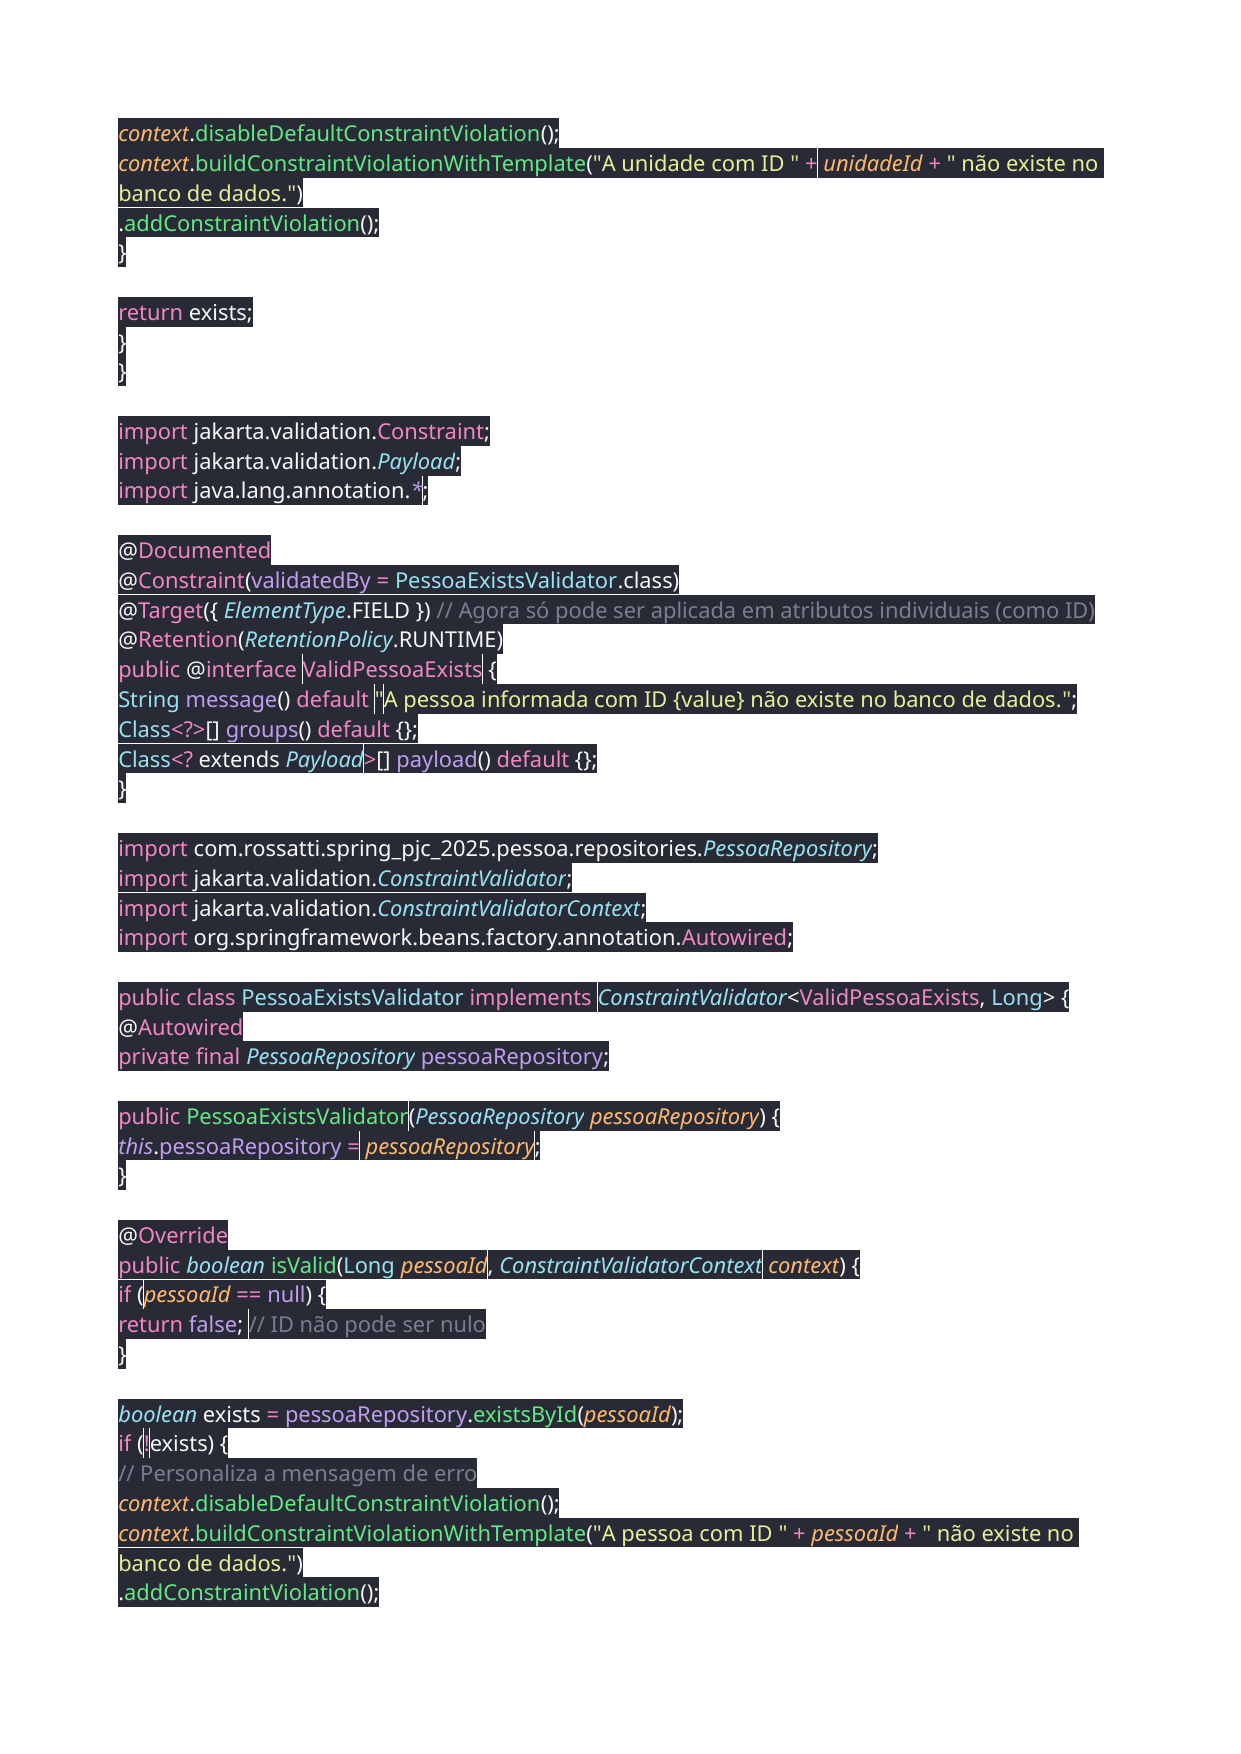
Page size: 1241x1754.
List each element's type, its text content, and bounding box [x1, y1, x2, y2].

text import jakarta.validation.ConstraintValidatorContext; [118, 892, 1122, 922]
text } [118, 327, 1122, 356]
text context.disableDefaultConstraintViolation(); [118, 1488, 1122, 1518]
text public class PessoaExistsValidator implements ConstraintValidator<ValidPessoaExists, Long> { [118, 982, 1122, 1012]
text } [118, 356, 1122, 386]
text import jakarta.validation.ConstraintValidator; [118, 863, 1122, 892]
text String message() default "A pessoa informada com ID {value} não existe no banco de dados."; [118, 684, 1122, 714]
text this.pessoaRepository = pessoaRepository; [118, 1131, 1122, 1160]
text public PessoaExistsValidator(PessoaRepository pessoaRepository) { [118, 1101, 1122, 1131]
text Class<? extends Payload>[] payload() default {}; [118, 743, 1122, 773]
text @Constraint(validatedBy = PessoaExistsValidator.class) [118, 565, 1122, 594]
text context.buildConstraintViolationWithTemplate("A pessoa com ID " + pessoaId + " não existe no banco de dados.") [118, 1518, 1122, 1577]
text .addConstraintViolation(); [118, 207, 1122, 237]
text import org.springframework.beans.factory.annotation.Autowired; [118, 922, 1122, 952]
text import java.lang.annotation.*; [118, 476, 1122, 505]
text context.buildConstraintViolationWithTemplate("A unidade com ID " + unidadeId + " não existe no banco de dados.") [118, 148, 1122, 207]
text @Target({ ElementType.FIELD }) // Agora só pode ser aplicada em atributos individuais (como ID) [118, 594, 1122, 624]
text @Override [118, 1220, 1122, 1250]
text @Autowired [118, 1012, 1122, 1041]
text } [118, 773, 1122, 803]
text } [118, 237, 1122, 267]
text return false; // ID não pode ser nulo [118, 1309, 1122, 1339]
text import jakarta.validation.Payload; [118, 446, 1122, 476]
text // Personaliza a mensagem de erro [118, 1458, 1122, 1488]
text } [118, 1339, 1122, 1369]
text return exists; [118, 297, 1122, 327]
text public boolean isValid(Long pessoaId, ConstraintValidatorContext context) { [118, 1250, 1122, 1279]
text private final PessoaRepository pessoaRepository; [118, 1041, 1122, 1071]
text if (pessoaId == null) { [118, 1279, 1122, 1309]
text @Documented [118, 535, 1122, 565]
text import com.rossatti.spring_pjc_2025.pessoa.repositories.PessoaRepository; [118, 833, 1122, 863]
text public @interface ValidPessoaExists { [118, 654, 1122, 684]
text .addConstraintViolation(); [118, 1577, 1122, 1607]
text } [118, 1160, 1122, 1190]
text @Retention(RetentionPolicy.RUNTIME) [118, 624, 1122, 654]
text if (!exists) { [118, 1428, 1122, 1458]
text Class<?>[] groups() default {}; [118, 714, 1122, 743]
text boolean exists = pessoaRepository.existsById(pessoaId); [118, 1398, 1122, 1428]
text import jakarta.validation.Constraint; [118, 416, 1122, 446]
text context.disableDefaultConstraintViolation(); [118, 118, 1122, 148]
